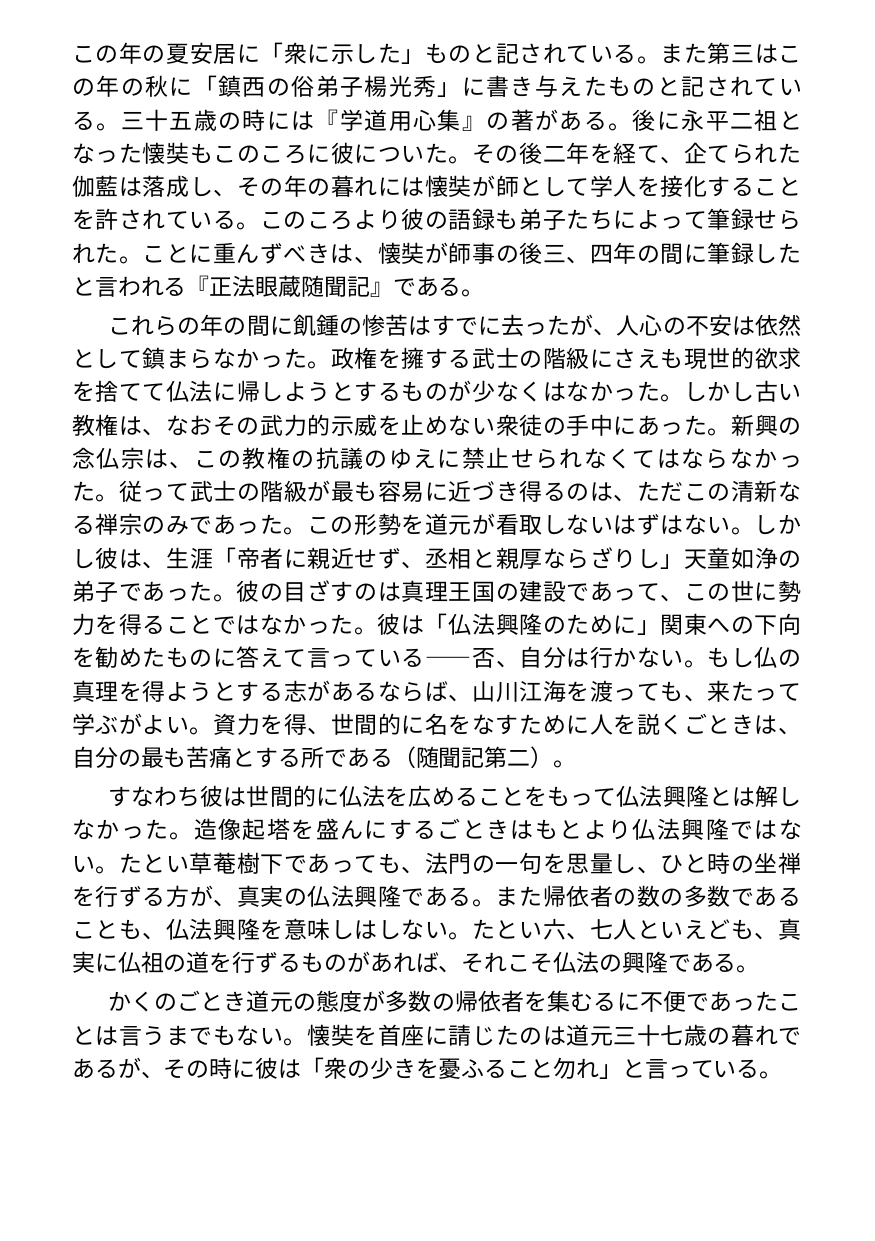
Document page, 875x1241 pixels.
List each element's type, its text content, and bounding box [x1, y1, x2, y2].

text かくのごとき道元の態度が多数の帰依者を集むるに不便であったことは言うまでもない。懐奘を首座に請じたのは道元三十七歳の暮れであるが、その時に彼は「衆の少きを憂ふること勿れ」と言っている。 [72, 984, 802, 1084]
text これらの年の間に飢鍾の惨苦はすでに去ったが、人心の不安は依然として鎮まらなかった。政権を擁する武士の階級にさえも現世的欲求を捨てて仏法に帰しようとするものが少なくはなかった。しかし古い教権は、なおその武力的示威を止めない衆徒の手中にあった。新興の念仏宗は、この教権の抗議のゆえに禁止せられなくてはならなかった。従って武士の階級が最も容易に近づき得るのは、ただこの清新なる禅宗のみであった。この形勢を道元が看取しないはずはない。しかし彼は、生涯「帝者に親近せず、丞相と親厚ならざりし」天童如浄の弟子であった。彼の目ざすのは真理王国の建設であって、この世に勢力を得ることではなかった。彼は「仏法興隆のために」関東への下向を勧めたものに答えて言っている――否、自分は行かない。もし仏の真理を得ようとする志があるならば、山川江海を渡っても、来たって学ぶがよい。資力を得、世間的に名をなすために人を説くごときは、自分の最も苦痛とする所である（随聞記第二）。 [72, 308, 802, 773]
text この年の夏安居に「衆に示した」ものと記されている。また第三はこの年の秋に「鎮西の俗弟子楊光秀」に書き与えたものと記されている。三十五歳の時には『学道用心集』の著がある。後に永平二祖となった懐奘もこのころに彼についた。その後二年を経て、企てられた伽藍は落成し、その年の暮れには懐奘が師として学人を接化することを許されている。このころより彼の語録も弟子たちによって筆録せられた。ことに重んずべきは、懐奘が師事の後三、四年の間に筆録したと言われる『正法眼蔵随聞記』である。 [72, 36, 802, 302]
text すなわち彼は世間的に仏法を広めることをもって仏法興隆とは解しなかった。造像起塔を盛んにするごときはもとより仏法興隆ではない。たとい草菴樹下であっても、法門の一句を思量し、ひと時の坐禅を行ずる方が、真実の仏法興隆である。また帰依者の数の多数であることも、仏法興隆を意味しはしない。たとい六、七人といえども、真実に仏祖の道を行ずるものがあれば、それこそ仏法の興隆である。 [72, 779, 802, 978]
